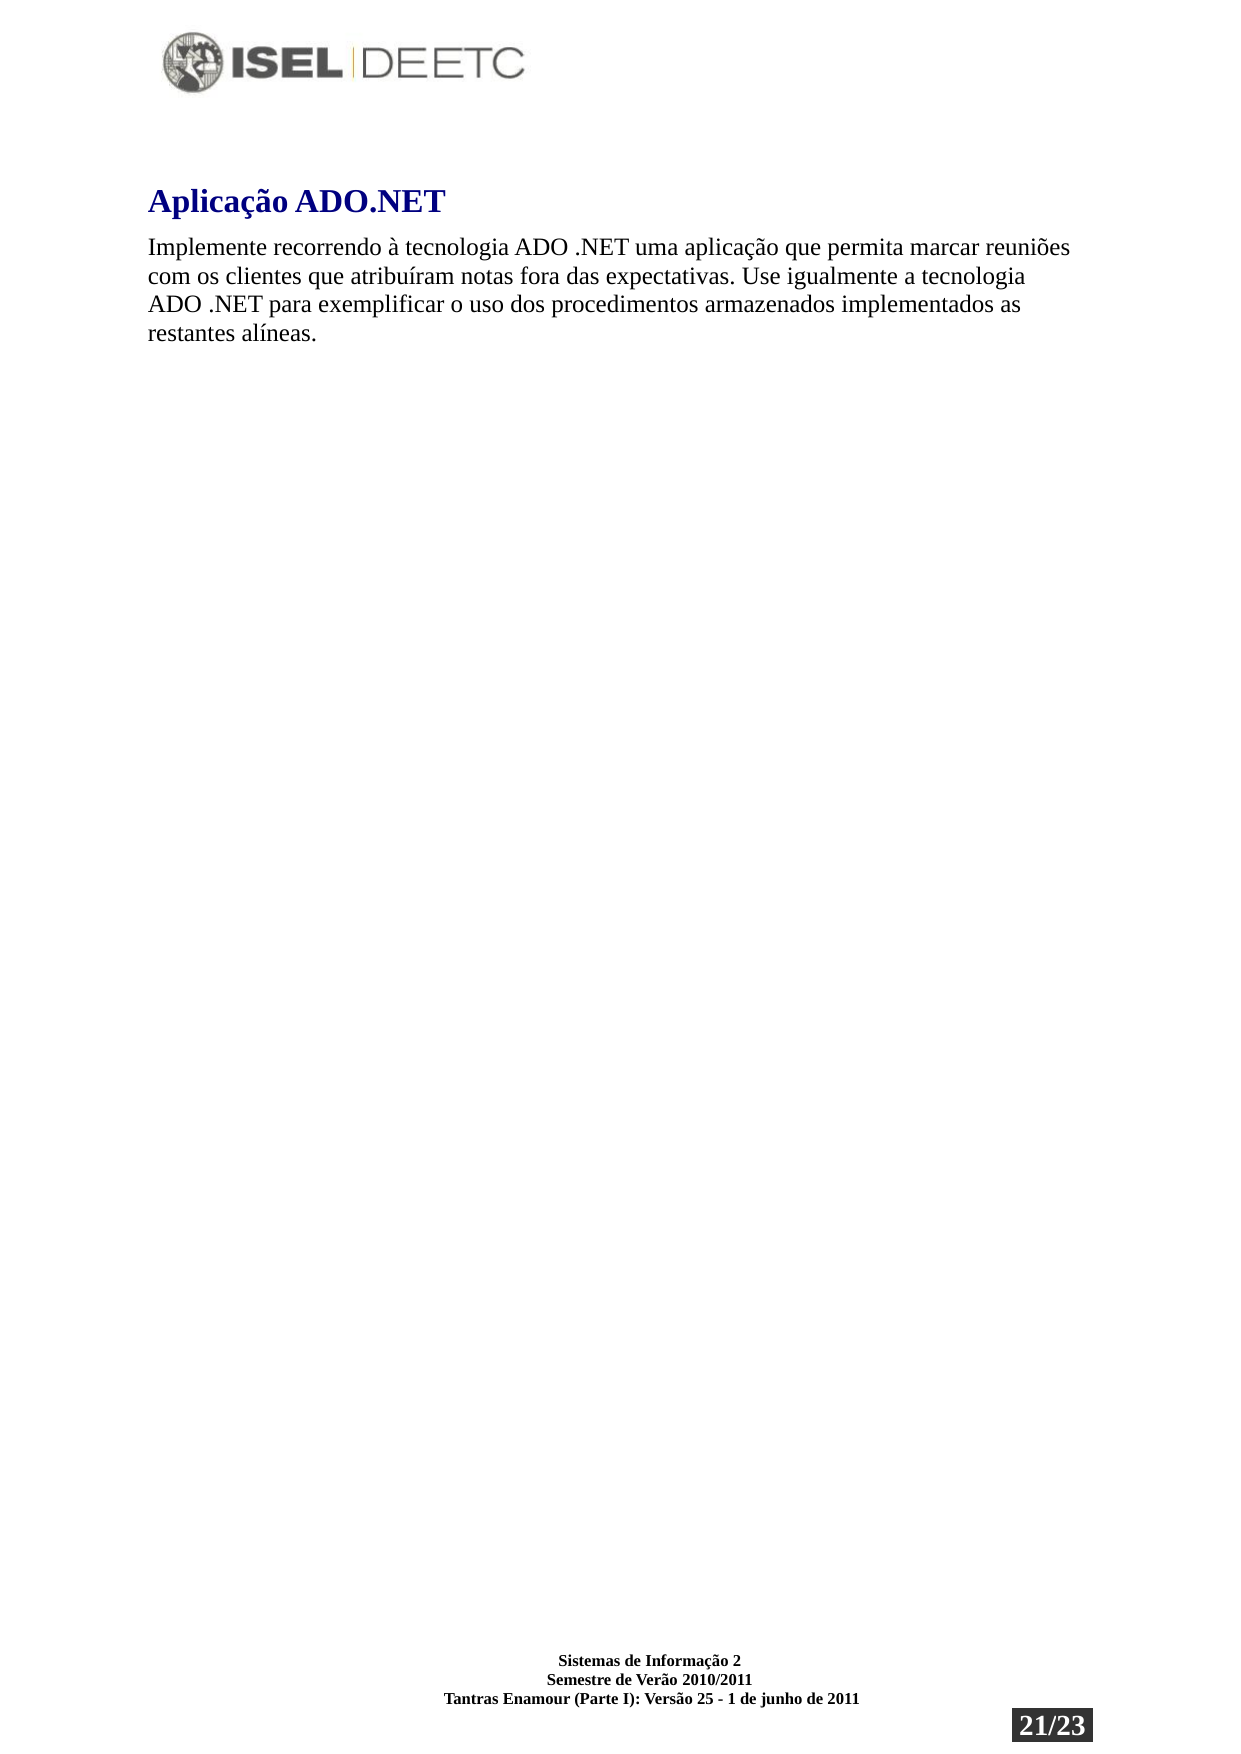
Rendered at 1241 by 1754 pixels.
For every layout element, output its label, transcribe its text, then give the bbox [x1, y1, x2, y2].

picture [153, 17, 555, 118]
text Implemente recorrendo à tecnologia ADO .NET uma aplicação que permita marcar reuniões com os clientes que atribuíram notas fora das expectativas. Use igualmente a tecnologia ADO .NET para exemplificar o uso dos procedimentos armazenados implementados as restantes alíneas. [148, 232, 1093, 347]
subtitle Aplicação ADO.NET [148, 181, 1093, 219]
